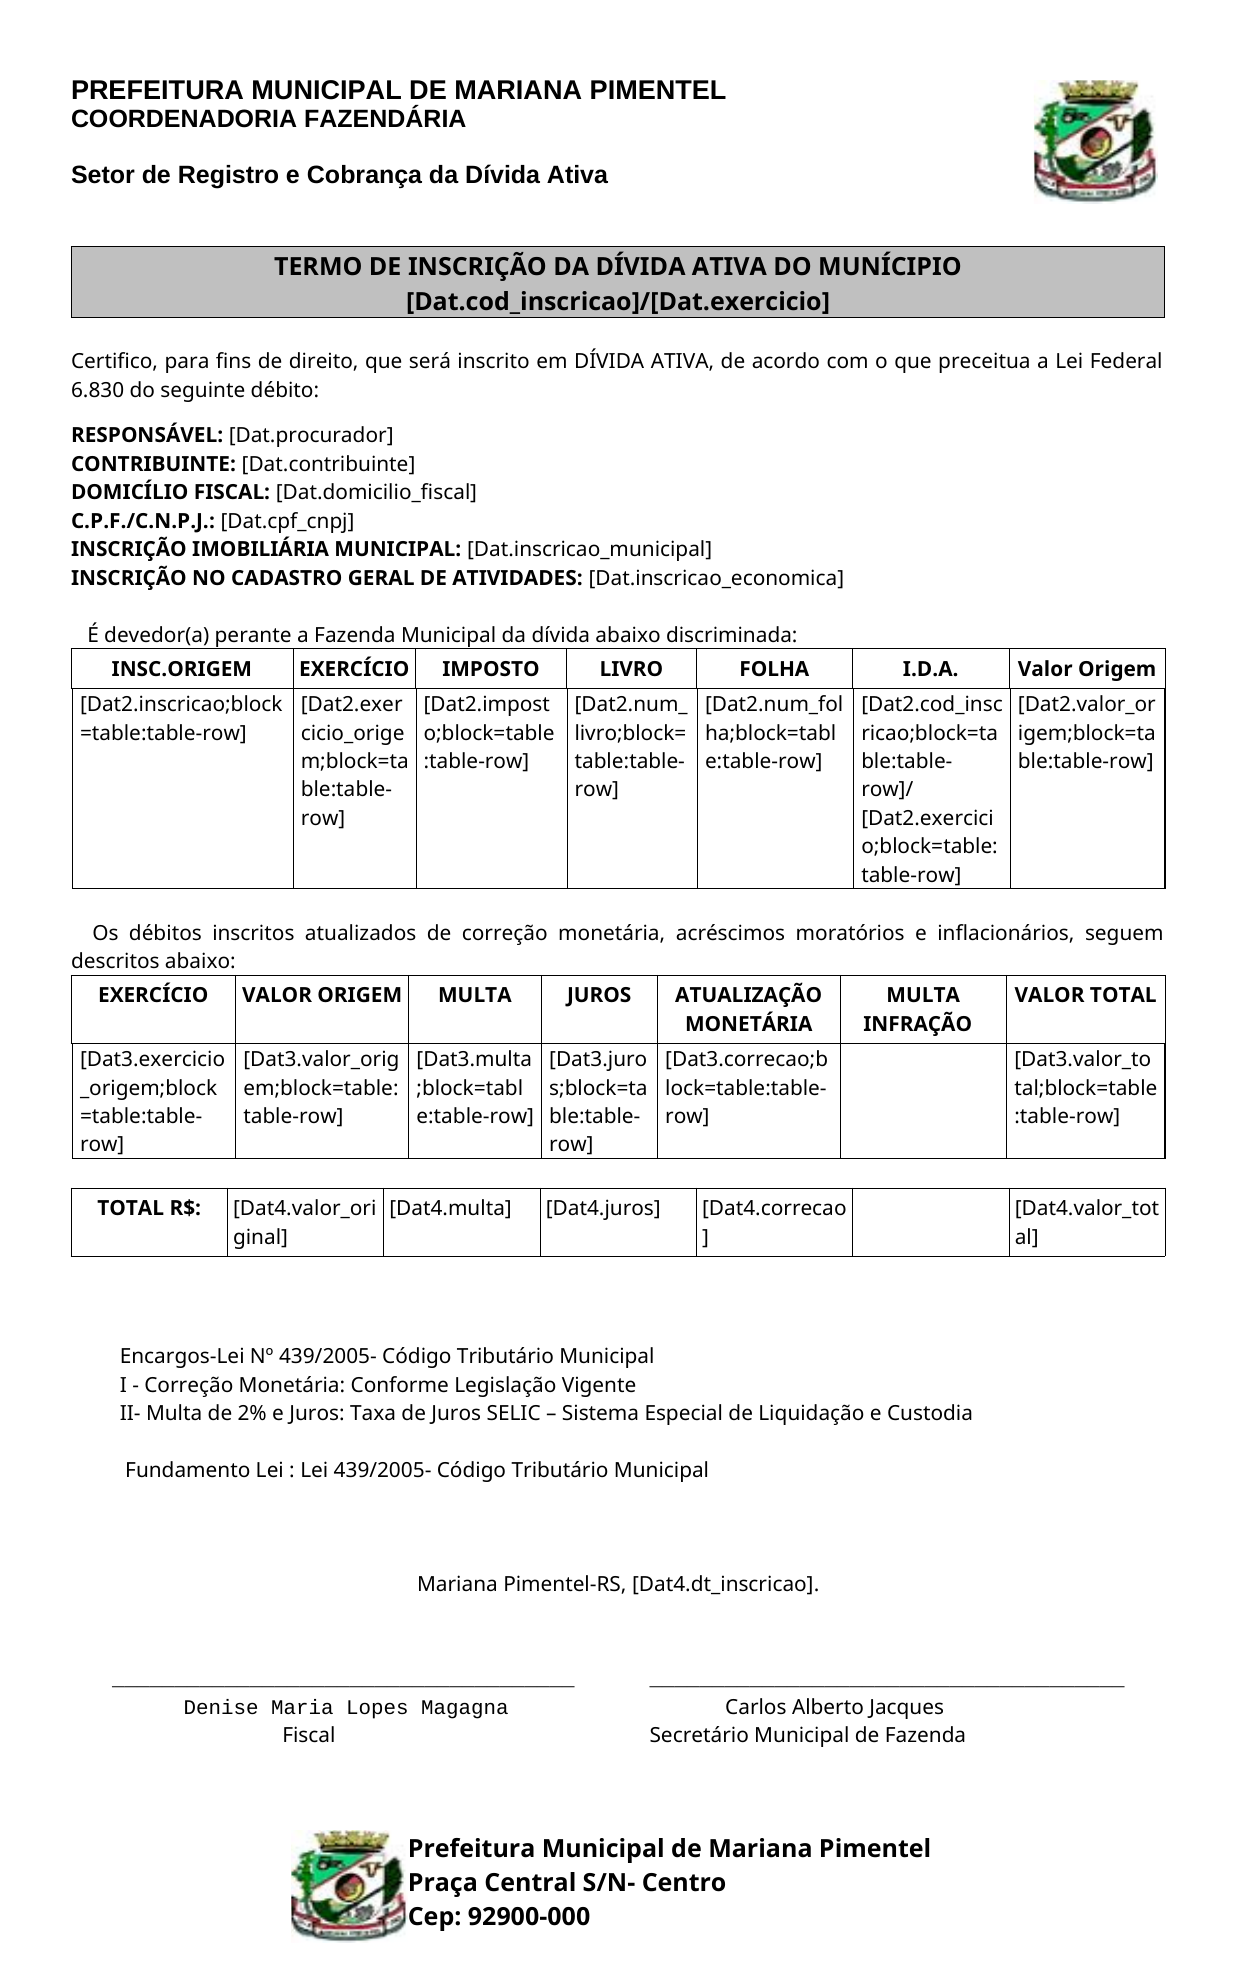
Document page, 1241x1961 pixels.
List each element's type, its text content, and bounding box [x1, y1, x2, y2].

table_header [Dat2.valor_origem;block=table:table-row] [1011, 689, 1164, 888]
text DOMICÍLIO FISCAL: [Dat.domicilio_fiscal] [71, 477, 1165, 506]
table_header [Dat3.valor_total;block=table:table-row] [1007, 1044, 1164, 1158]
table_header ATUALIZAÇÃO MONETÁRIA [658, 976, 840, 1043]
text Denise Maria Lopes Magagna Carlos Alberto Jacques [71, 1692, 1165, 1720]
table_header TOTAL R$: [72, 1189, 227, 1256]
text Cep: 92900-000 [408, 1898, 1060, 1933]
table_header [Dat2.num_livro;block=table:table-row] [568, 689, 697, 888]
table_header MULTA INFRAÇÃO [841, 976, 1006, 1043]
text [Dat.cod_inscricao]/[Dat.exercicio] [72, 280, 1164, 317]
text Fiscal Secretário Municipal de Fazenda [71, 1720, 1165, 1749]
table_header [841, 1044, 1006, 1158]
text COORDENADORIA FAZENDÁRIA [71, 105, 1033, 133]
text INSCRIÇÃO IMOBILIÁRIA MUNICIPAL: [Dat.inscricao_municipal] [71, 534, 1165, 563]
text Certifico, para fins de direito, que será inscrito em DÍVIDA ATIVA, de acordo com o que preceitua a Lei Federal 6.830 do seguinte débito: [71, 347, 1165, 403]
text _____________________________________ ______________________________________ [71, 1668, 1165, 1692]
table_header JUROS [542, 976, 657, 1043]
text Os débitos inscritos atualizados de correção monetária, acréscimos moratórios e inflacionários, seguem descritos abaixo: [71, 918, 1165, 975]
table_header [Dat4.juros] [541, 1189, 696, 1256]
table_header [Dat2.cod_inscricao;block=table:table-row]/[Dat2.exercicio;block=table:table-row] [854, 689, 1010, 888]
table_header [Dat3.multa;block=table:table-row] [409, 1044, 541, 1158]
text Prefeitura Municipal de Mariana Pimentel [408, 1830, 1060, 1864]
table_header [Dat2.imposto;block=table:table-row] [417, 689, 567, 888]
table_header [Dat3.juros;block=table:table-row] [542, 1044, 657, 1158]
table_header FOLHA [697, 649, 852, 688]
text C.P.F./C.N.P.J.: [Dat.cpf_cnpj] [71, 506, 1165, 534]
table_header [Dat2.inscricao;block=table:table-row] [73, 689, 293, 888]
text Mariana Pimentel-RS, [Dat4.dt_inscricao]. [71, 1569, 1165, 1597]
text INSCRIÇÃO NO CADASTRO GERAL DE ATIVIDADES: [Dat.inscricao_economica] [71, 563, 1165, 591]
table_header Valor Origem [1010, 649, 1165, 688]
table_header [Dat4.correcao] [697, 1189, 852, 1256]
table_header INSC.ORIGEM [72, 649, 293, 688]
table_header VALOR TOTAL [1007, 976, 1165, 1043]
text É devedor(a) perante a Fazenda Municipal da dívida abaixo discriminada: [71, 620, 1165, 648]
table_header I.D.A. [853, 649, 1009, 688]
table_header [Dat3.valor_origem;block=table:table-row] [236, 1044, 408, 1158]
table_header [Dat4.multa] [384, 1189, 540, 1256]
table_header LIVRO [567, 649, 696, 688]
picture [291, 1830, 408, 1943]
picture [1033, 80, 1158, 204]
text Praça Central S/N- Centro [408, 1864, 1060, 1898]
text RESPONSÁVEL: [Dat.procurador] [71, 421, 1165, 449]
text Setor de Registro e Cobrança da Dívida Ativa [71, 161, 1033, 189]
table_header IMPOSTO [416, 649, 566, 688]
table_header [Dat3.exercicio_origem;block=table:table-row] [73, 1044, 235, 1158]
text II- Multa de 2% e Juros: Taxa de Juros SELIC – Sistema Especial de Liquidação e Custodia [71, 1398, 1165, 1427]
table_header EXERCÍCIO [294, 649, 415, 688]
table_header MULTA [409, 976, 541, 1043]
table_header VALOR ORIGEM [236, 976, 408, 1043]
table_header [Dat4.valor_total] [1010, 1189, 1165, 1256]
table_header [Dat3.correcao;block=table:table-row] [658, 1044, 840, 1158]
text CONTRIBUINTE: [Dat.contribuinte] [71, 449, 1165, 477]
text I - Correção Monetária: Conforme Legislação Vigente [71, 1370, 1165, 1398]
table_header [Dat2.num_folha;block=table:table-row] [698, 689, 853, 888]
table_header [853, 1189, 1009, 1256]
text TERMO DE INSCRIÇÃO DA DÍVIDA ATIVA DO MUNÍCIPIO [72, 247, 1164, 280]
table_header [Dat4.valor_original] [228, 1189, 383, 1256]
text PREFEITURA MUNICIPAL DE MARIANA PIMENTEL [71, 75, 1165, 105]
text Encargos-Lei Nº 439/2005- Código Tributário Municipal [71, 1341, 1165, 1370]
table_header EXERCÍCIO [72, 976, 235, 1043]
text Fundamento Lei : Lei 439/2005- Código Tributário Municipal [71, 1455, 1165, 1483]
table_header [Dat2.exercicio_origem;block=table:table-row] [294, 689, 416, 888]
